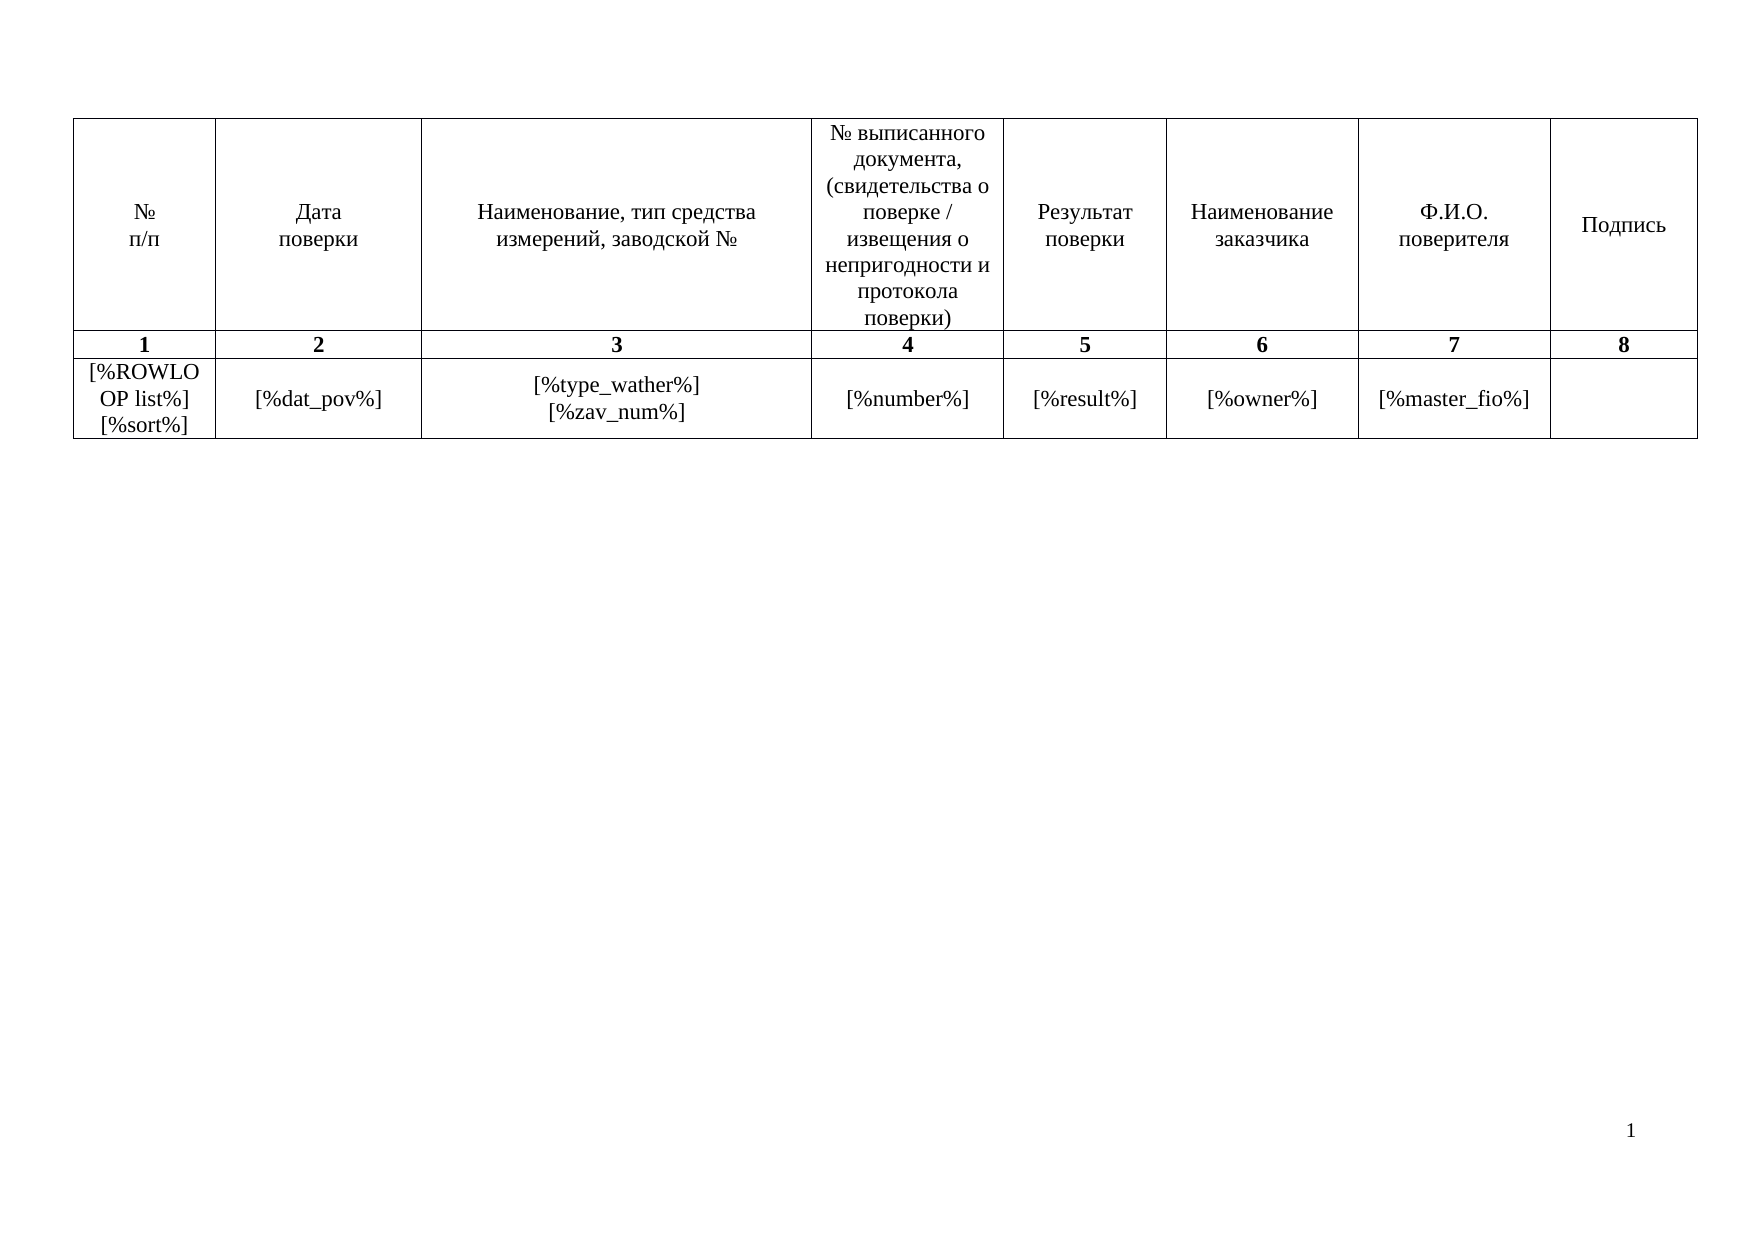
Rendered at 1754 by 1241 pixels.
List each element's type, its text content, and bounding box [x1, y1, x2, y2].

table_cell [1551, 359, 1697, 437]
table_header № п/п [74, 119, 215, 330]
table_cell [%number%] [812, 359, 1003, 437]
table_cell 3 [422, 331, 811, 357]
table_header Наименование, тип средства измерений, заводской № [422, 119, 811, 330]
table_header Дата поверки [216, 119, 421, 330]
table_cell [%owner%] [1167, 359, 1358, 437]
table_cell 8 [1551, 331, 1697, 357]
table_header № выписанного документа, (свидетельства о поверке / извещения о непригодности и протокола поверки) [812, 119, 1003, 330]
table_header Результат поверки [1004, 119, 1166, 330]
table_cell [%dat_pov%] [216, 359, 421, 437]
table_cell 7 [1359, 331, 1550, 357]
table_cell 6 [1167, 331, 1358, 357]
table_cell 5 [1004, 331, 1166, 357]
table_header Подпись [1551, 119, 1697, 330]
table_header Наименование заказчика [1167, 119, 1358, 330]
table_cell [%type_wather%] [%zav_num%] [422, 359, 811, 437]
table_cell 4 [812, 331, 1003, 357]
table_cell [%master_fio%] [1359, 359, 1550, 437]
table_cell [%ROWLOOP list%] [%sort%] [74, 359, 215, 437]
table_header Ф.И.О. поверителя [1359, 119, 1550, 330]
table_cell 2 [216, 331, 421, 357]
table_cell 1 [74, 331, 215, 357]
table_cell [%result%] [1004, 359, 1166, 437]
